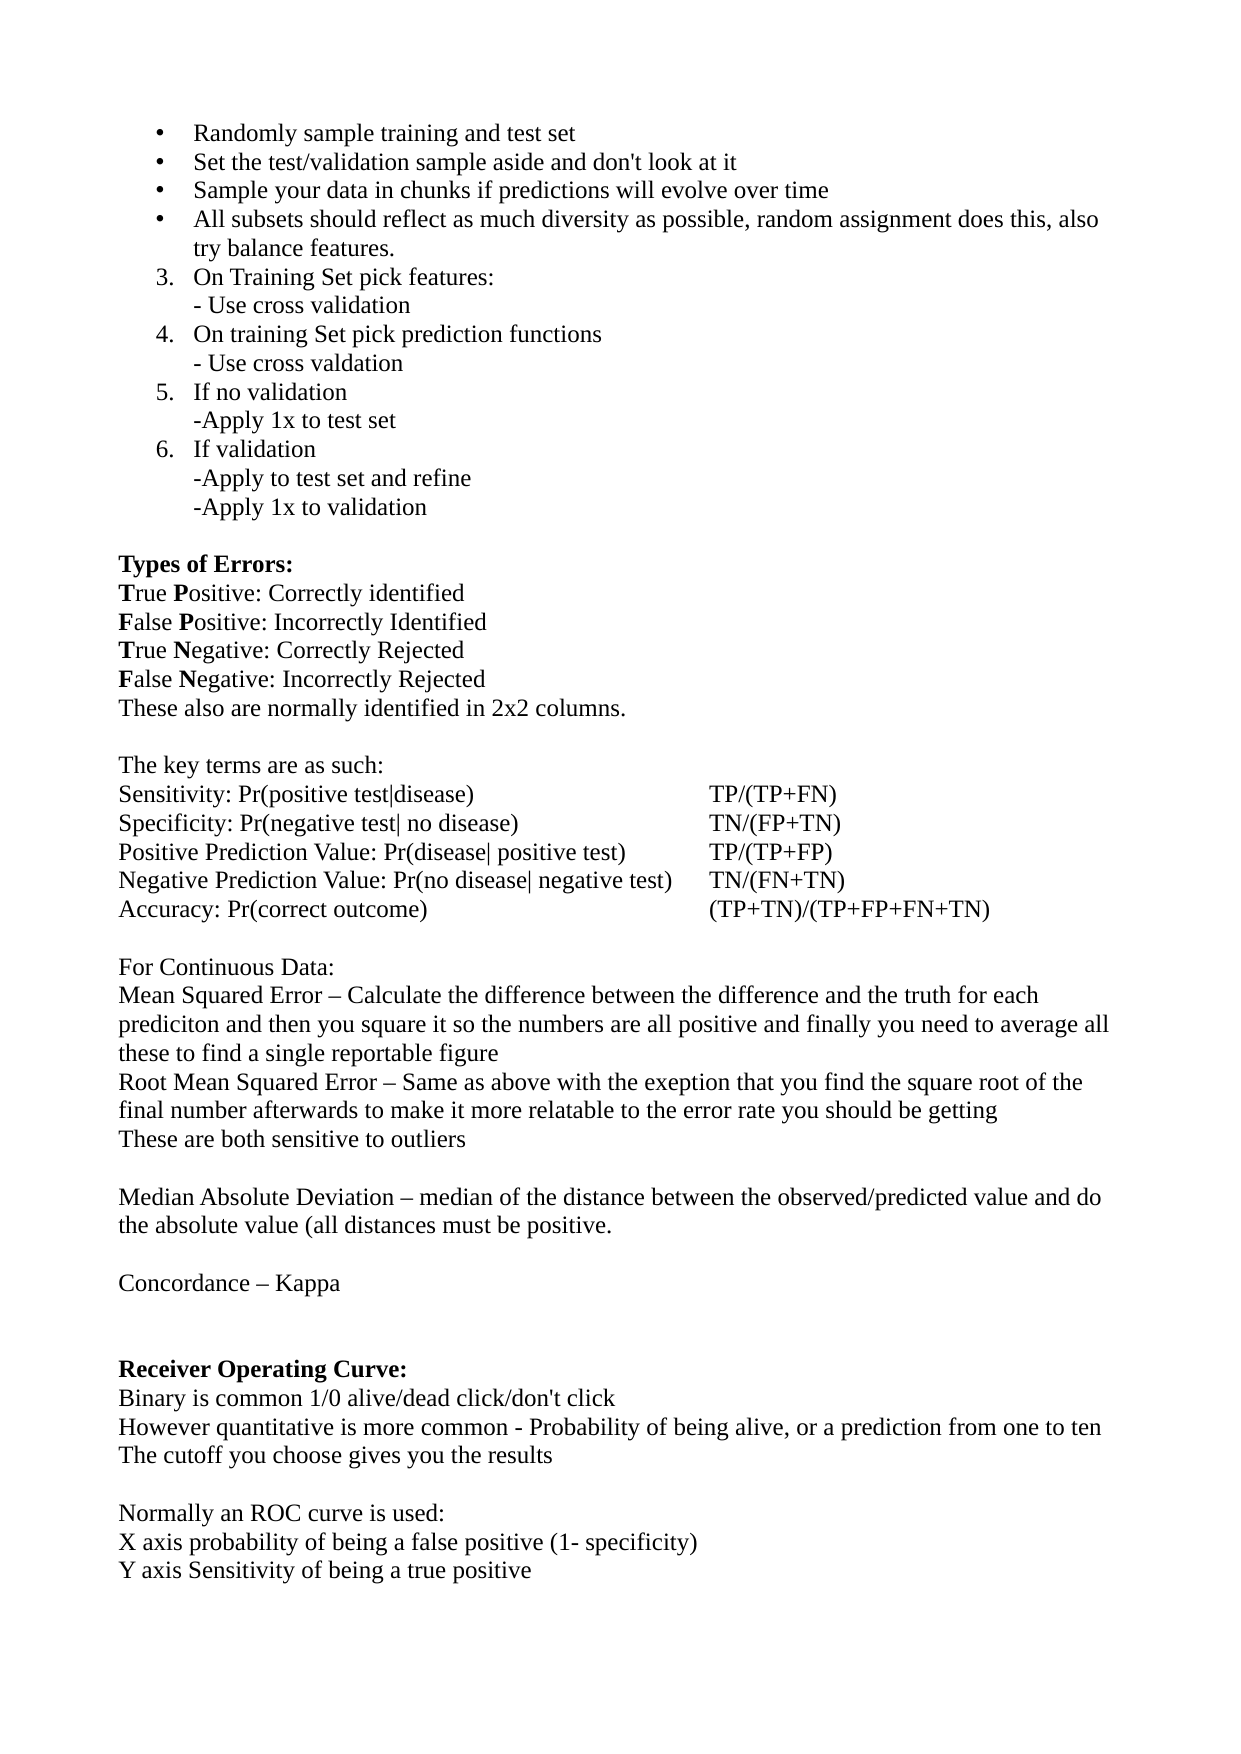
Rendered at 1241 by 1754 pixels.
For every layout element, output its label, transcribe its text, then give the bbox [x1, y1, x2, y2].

list -Apply 1x to test set [156, 406, 1122, 434]
text However quantitative is more common - Probability of being alive, or a prediction from one to ten [118, 1412, 1122, 1441]
text False Negative: Incorrectly Rejected [118, 664, 1122, 693]
text Mean Squared Error – Calculate the difference between the difference and the truth for each prediciton and then you square it so the numbers are all positive and finally you need to average all these to find a single reportable figure [118, 981, 1122, 1067]
text Y axis Sensitivity of being a true positive [118, 1556, 1122, 1584]
text These also are normally identified in 2x2 columns. [118, 693, 1122, 722]
list All subsets should reflect as much diversity as possible, random assignment does this, also try balance features. [156, 204, 1122, 262]
text True Negative: Correctly Rejected [118, 636, 1122, 664]
list If no validation [156, 377, 1122, 406]
text Concordance – Kappa [118, 1268, 1122, 1297]
list If validation [156, 434, 1122, 463]
list On training Set pick prediction functions [156, 319, 1122, 348]
text Positive Prediction Value: Pr(disease| positive test) TP/(TP+FP) [118, 837, 1122, 866]
list Randomly sample training and test set [156, 118, 1122, 147]
list -Apply 1x to validation [156, 492, 1122, 521]
text Accuracy: Pr(correct outcome) (TP+TN)/(TP+FP+FN+TN) [118, 894, 1122, 923]
list Sample your data in chunks if predictions will evolve over time [156, 176, 1122, 204]
text Median Absolute Deviation – median of the distance between the observed/predicted value and do the absolute value (all distances must be positive. [118, 1182, 1122, 1239]
text These are both sensitive to outliers [118, 1124, 1122, 1153]
list -Apply to test set and refine [156, 463, 1122, 492]
text Specificity: Pr(negative test| no disease) TN/(FP+TN) [118, 808, 1122, 837]
text Types of Errors: [118, 549, 1122, 578]
list Set the test/validation sample aside and don't look at it [156, 147, 1122, 176]
text Negative Prediction Value: Pr(no disease| negative test) TN/(FN+TN) [118, 866, 1122, 894]
text X axis probability of being a false positive (1- specificity) [118, 1527, 1122, 1556]
text False Positive: Incorrectly Identified [118, 607, 1122, 636]
text The key terms are as such: [118, 751, 1122, 779]
text For Continuous Data: [118, 952, 1122, 981]
text Normally an ROC curve is used: [118, 1498, 1122, 1527]
text Root Mean Squared Error – Same as above with the exeption that you find the square root of the final number afterwards to make it more relatable to the error rate you should be getting [118, 1067, 1122, 1124]
text True Positive: Correctly identified [118, 578, 1122, 607]
list - Use cross validation [156, 291, 1122, 319]
text Sensitivity: Pr(positive test|disease) TP/(TP+FN) [118, 779, 1122, 808]
text Receiver Operating Curve: [118, 1354, 1122, 1383]
text The cutoff you choose gives you the results [118, 1441, 1122, 1469]
text Binary is common 1/0 alive/dead click/don't click [118, 1383, 1122, 1412]
list - Use cross valdation [156, 348, 1122, 377]
list On Training Set pick features: [156, 262, 1122, 291]
